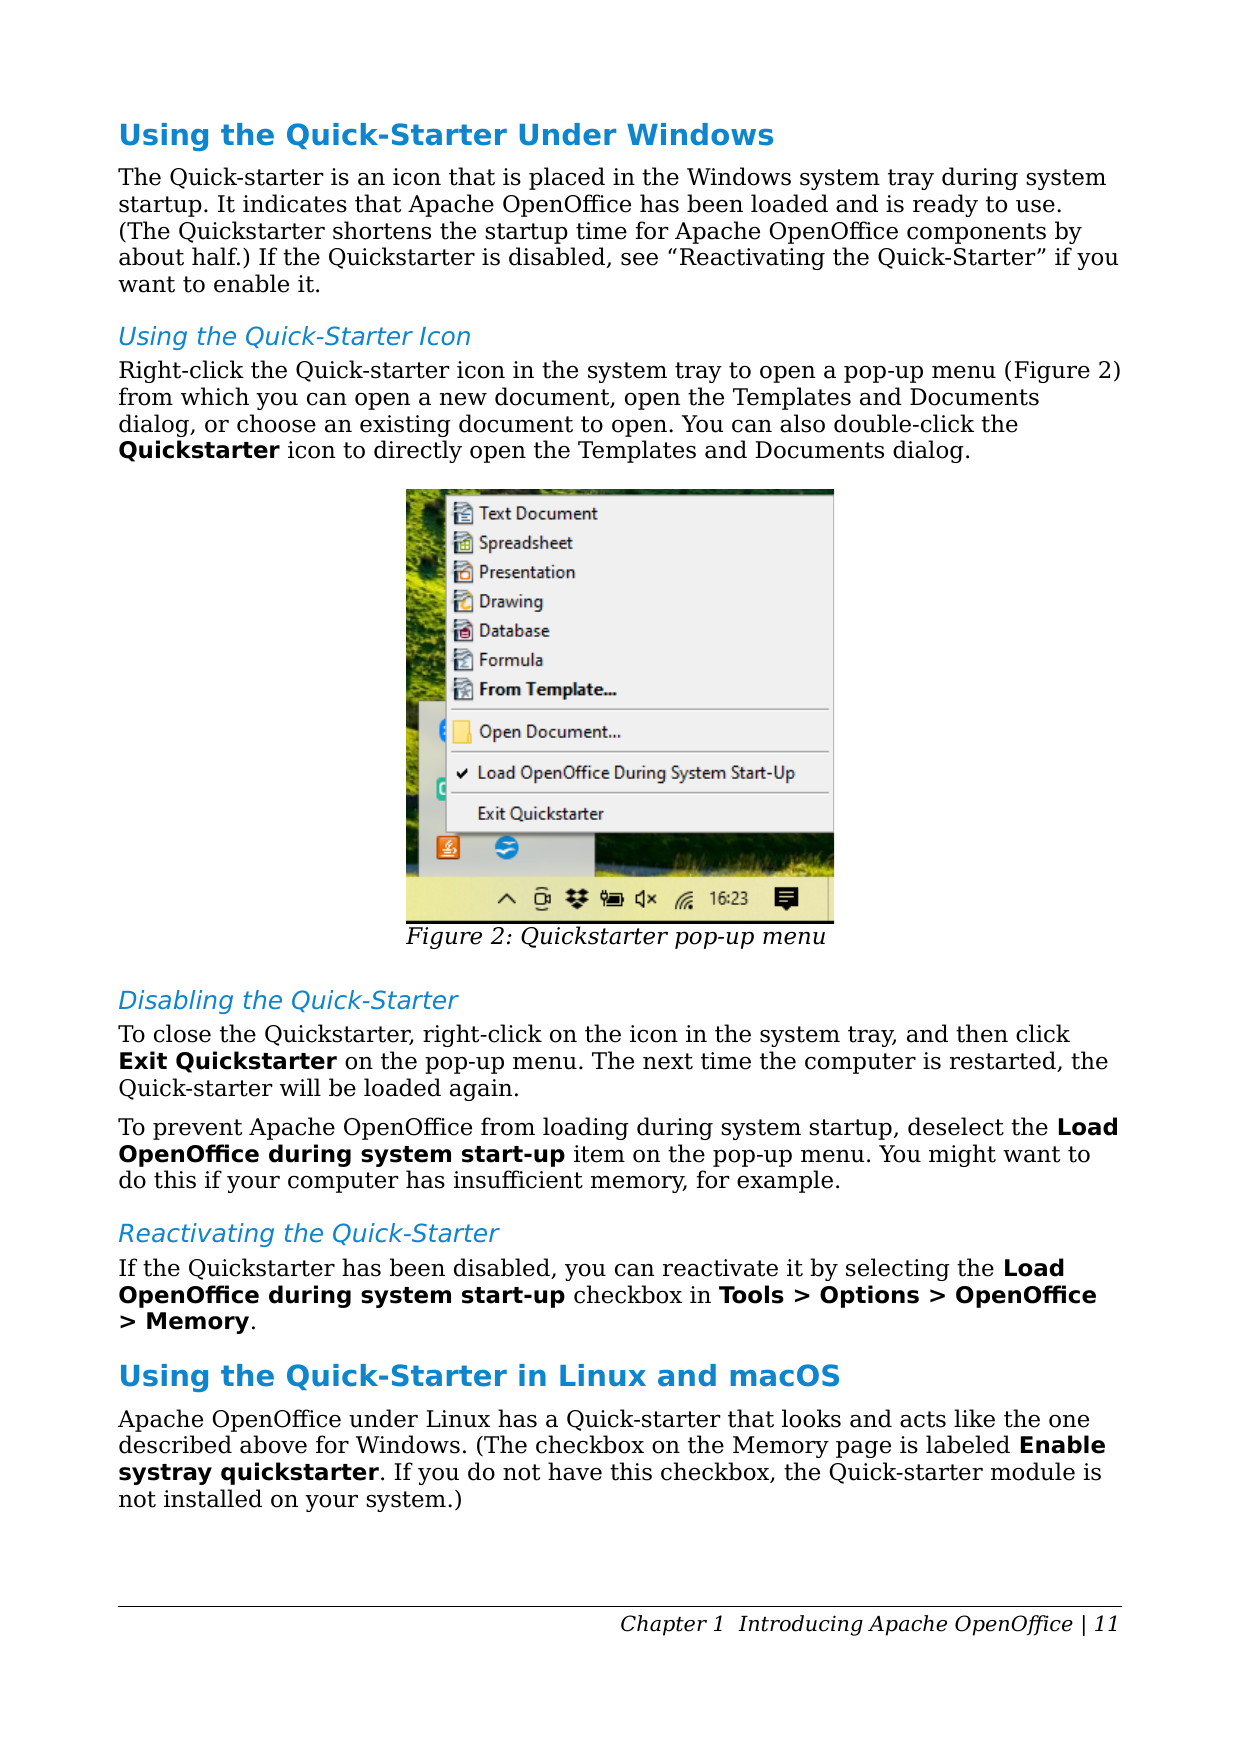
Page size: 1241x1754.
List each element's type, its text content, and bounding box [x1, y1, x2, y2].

text To close the Quickstarter, right-click on the icon in the system tray, and then click Exit Quickstarter on the pop-up menu. The next time the computer is restarted, the Quick-starter will be loaded again. [118, 1022, 1122, 1102]
text To prevent Apache OpenOffice from loading during system startup, deselect the Load OpenOffice during system start-up item on the pop-up menu. You might want to do this if your computer has insufficient memory, for example. [118, 1114, 1122, 1194]
text Figure 2: Quickstarter pop-up menu [406, 924, 834, 950]
subtitle Disabling the Quick-Starter [118, 986, 1122, 1015]
subtitle Using the Quick-Starter in Linux and macOS [118, 1359, 1122, 1393]
text Right-click the Quick-starter icon in the system tray to open a pop-up menu (Figure 2) from which you can open a new document, open the Templates and Documents dialog, or choose an existing document to open. You can also double-click the Quickstarter icon to directly open the Templates and Documents dialog. [118, 358, 1122, 464]
text Apache OpenOffice under Linux has a Quick-starter that looks and acts like the one described above for Windows. (The checkbox on the Memory page is labeled Enable systray quickstarter. If you do not have this checkbox, the Quick-starter module is not installed on your system.) [118, 1406, 1122, 1512]
subtitle Using the Quick-Starter Under Windows [118, 118, 1122, 152]
subtitle Using the Quick-Starter Icon [118, 322, 1122, 351]
text The Quick-starter is an icon that is placed in the Windows system tray during system startup. It indicates that Apache OpenOffice has been loaded and is ready to use. (The Quickstarter shortens the startup time for Apache OpenOffice components by about half.) If the Quickstarter is disabled, see “Reactivating the Quick-Starter” if you want to enable it. [118, 164, 1122, 298]
text If the Quickstarter has been disabled, you can reactivate it by selecting the Load OpenOffice during system start-up checkbox in Tools > Options > OpenOffice > Memory. [118, 1255, 1122, 1335]
subtitle Reactivating the Quick-Starter [118, 1219, 1122, 1249]
picture [406, 489, 835, 924]
